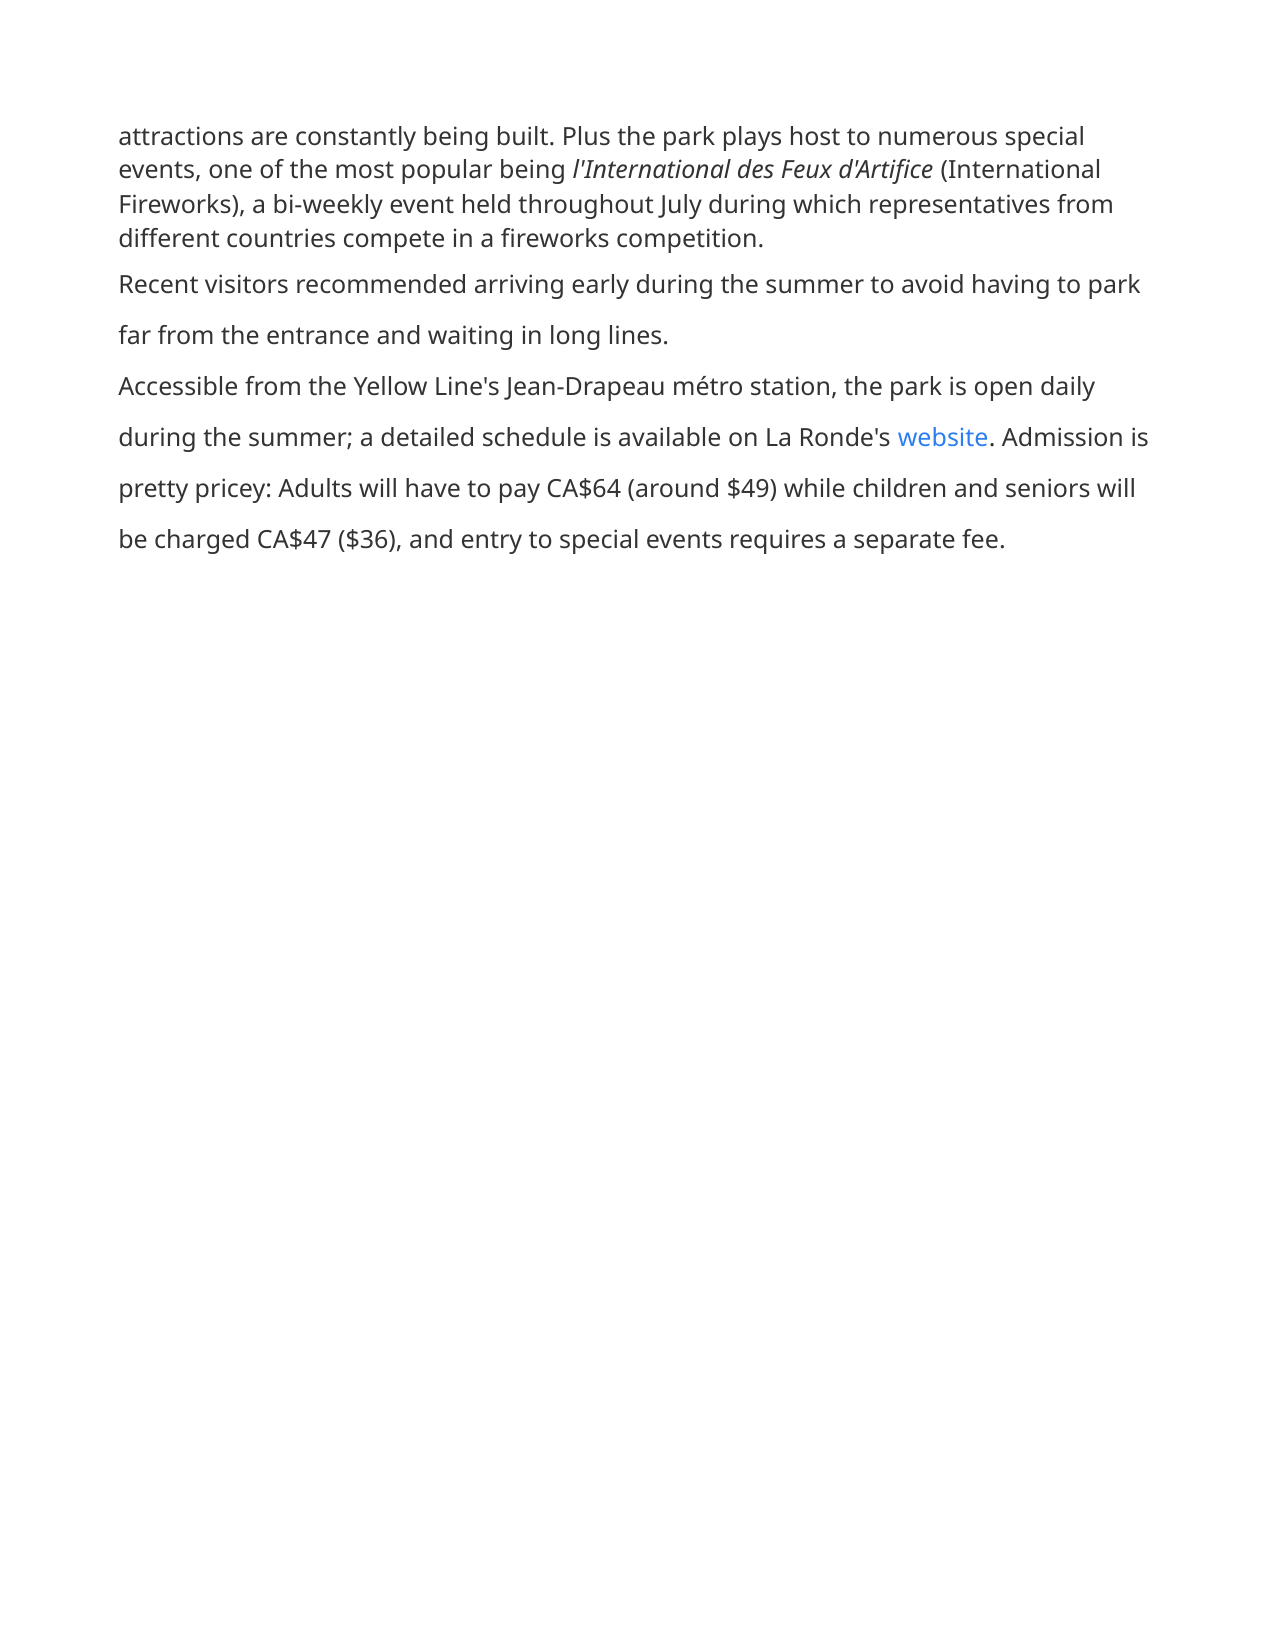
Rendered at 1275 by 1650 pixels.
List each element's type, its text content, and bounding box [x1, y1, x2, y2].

text Accessible from the Yellow Line's Jean-Drapeau métro station, the park is open daily during the summer; a detailed schedule is available on La Ronde's website. Admission is pretty pricey: Adults will have to pay CA$64 (around $49) while children and seniors will be charged CA$47 ($36), and entry to special events requires a separate fee. [118, 369, 1157, 556]
text attractions are constantly being built. Plus the park plays host to numerous special events, one of the most popular being l'International des Feux d'Artifice (International Fireworks), a bi-weekly event held throughout July during which representatives from different countries compete in a fireworks competition. [118, 118, 1157, 254]
text Recent visitors recommended arriving early during the summer to avoid having to park far from the entrance and waiting in long lines. [118, 267, 1157, 352]
